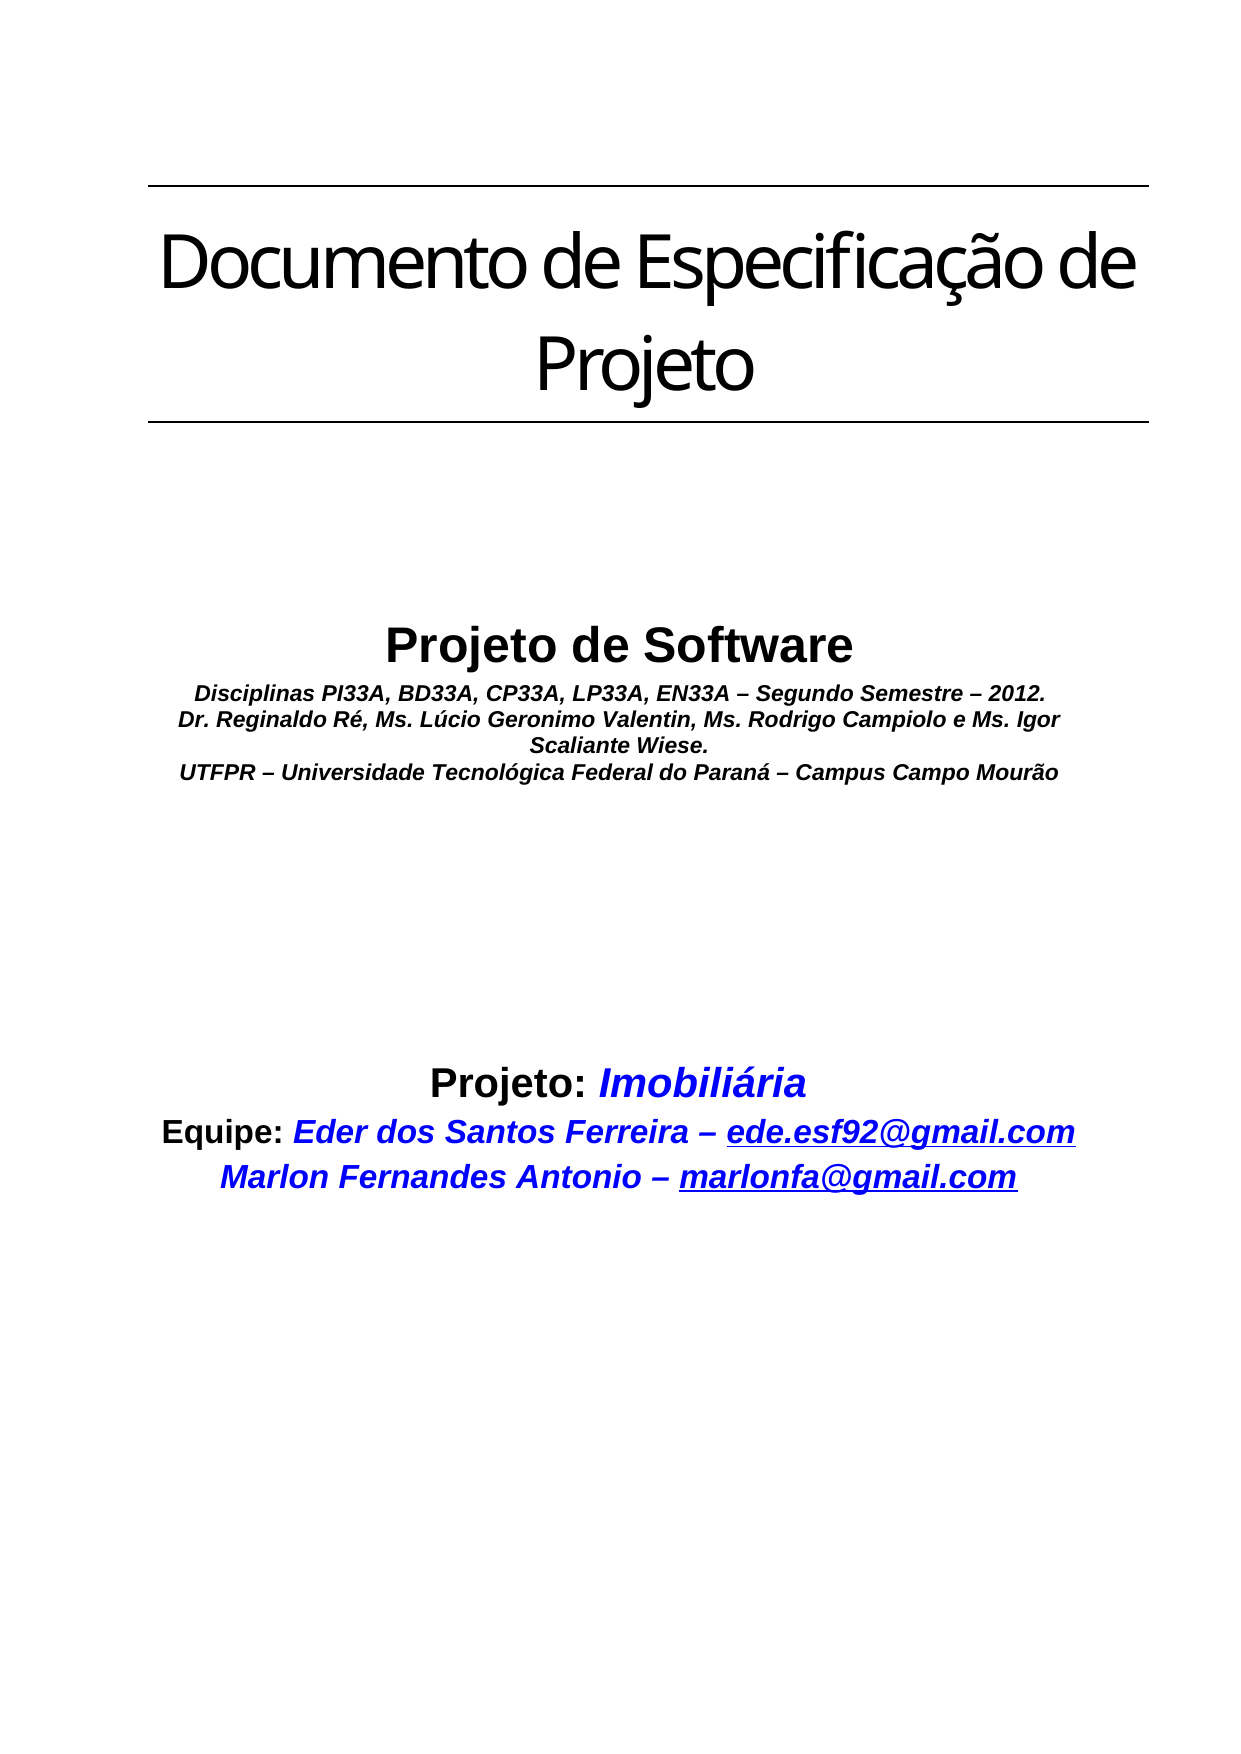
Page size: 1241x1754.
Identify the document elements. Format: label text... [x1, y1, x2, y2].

text Projeto de Software [148, 616, 1092, 673]
text Marlon Fernandes Antonio – marlonfa@gmail.com [148, 1157, 1092, 1195]
text Disciplinas PI33A, BD33A, CP33A, LP33A, EN33A – Segundo Semestre – 2012. Dr. Reginaldo Ré, Ms. Lúcio Geronimo Valentin, Ms. Rodrigo Campiolo e Ms. Igor Scaliante Wiese. UTFPR – Universidade Tecnológica Federal do Paraná – Campus Campo Mourão [148, 679, 1092, 785]
text Projeto: Imobiliária [148, 1058, 1092, 1106]
title Documento de Especificação de Projeto [148, 187, 1149, 421]
text Equipe: Eder dos Santos Ferreira – ede.esf92@gmail.com [148, 1112, 1092, 1151]
